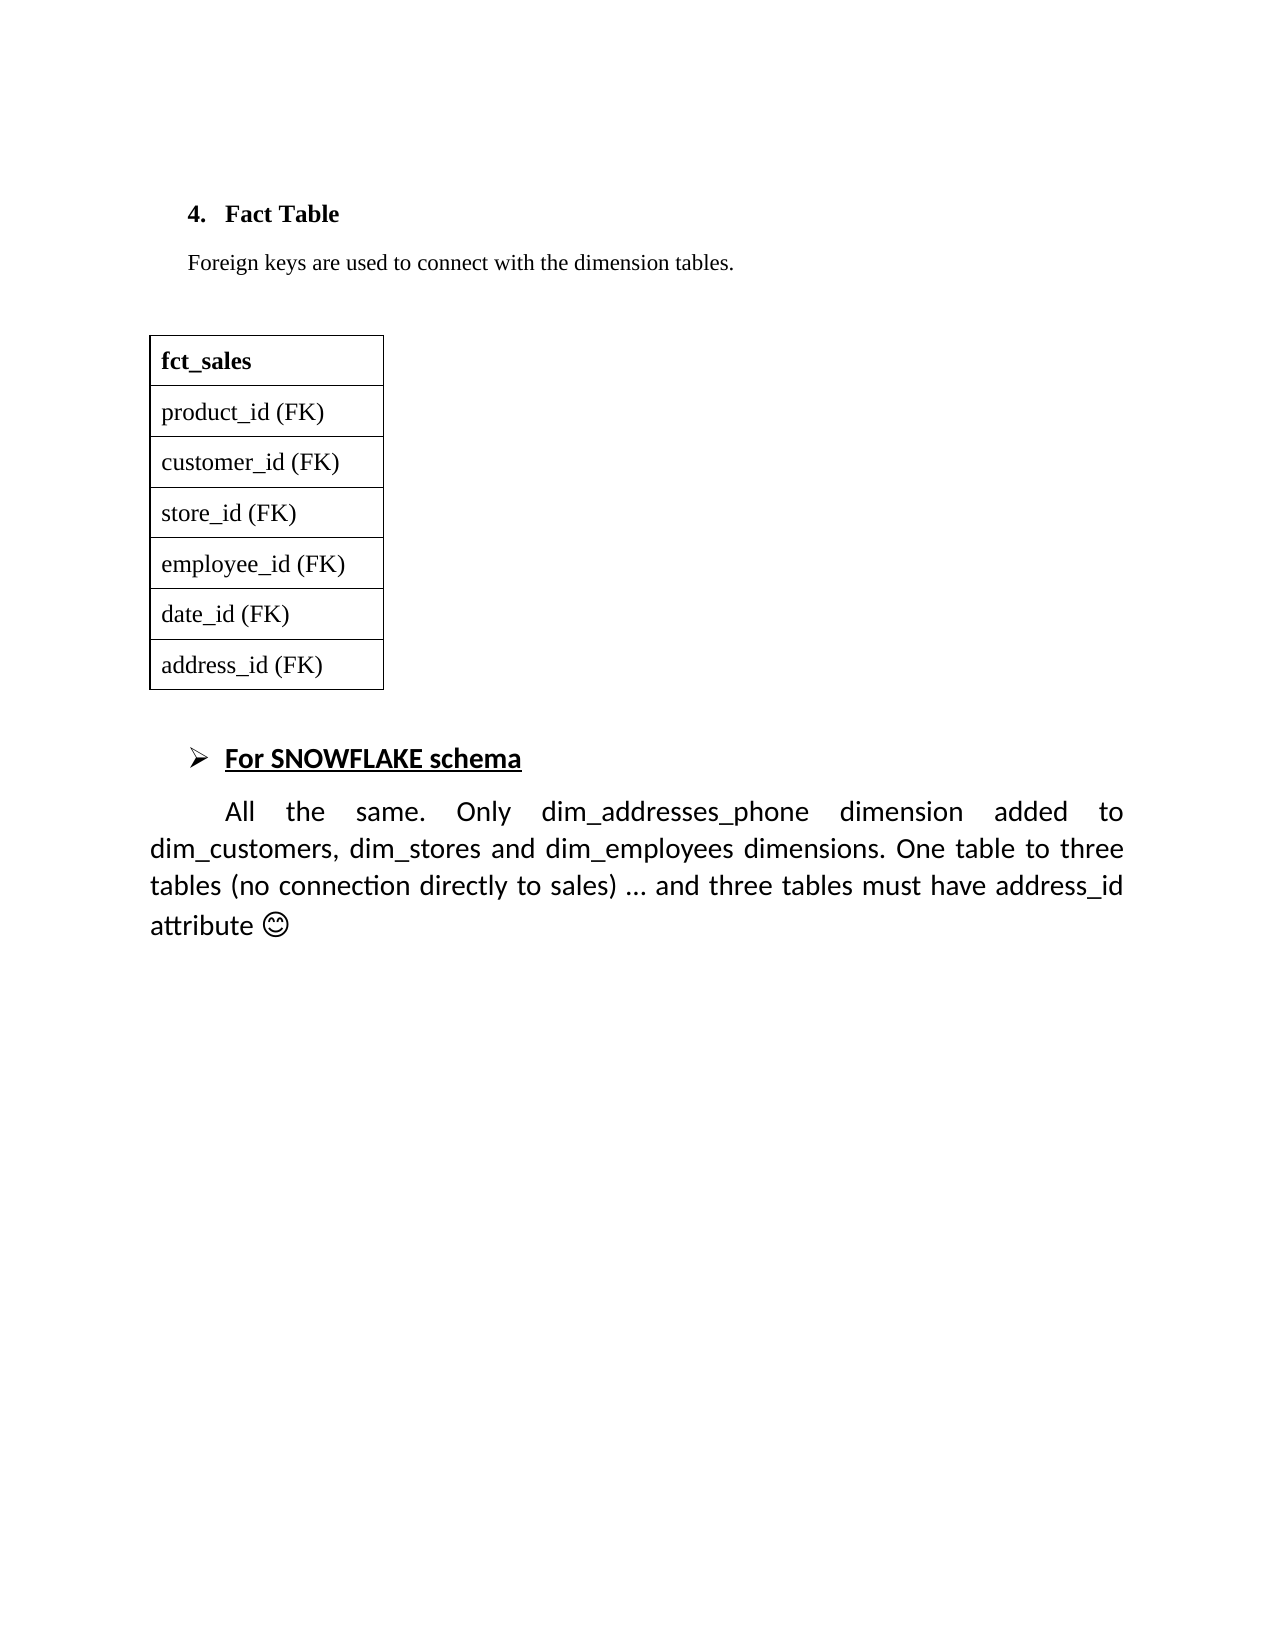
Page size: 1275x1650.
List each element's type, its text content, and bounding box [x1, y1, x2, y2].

text All the same. Only dim_addresses_phone dimension added to dim_customers, dim_stores and dim_employees dimensions. One table to three tables (no connection directly to sales) … and three tables must have address_id attribute 😊 [150, 793, 1125, 944]
table_cell address_id (FK) [151, 640, 383, 689]
table_header fct_sales [151, 336, 383, 385]
table_cell product_id (FK) [151, 386, 383, 436]
table_cell store_id (FK) [151, 488, 383, 537]
list Fact Table [187, 199, 1125, 228]
text Foreign keys are used to connect with the dimension tables. [150, 249, 1125, 276]
table_cell date_id (FK) [151, 589, 383, 638]
table_cell employee_id (FK) [151, 538, 383, 588]
list For SNOWFLAKE schema [187, 740, 1125, 775]
table_cell customer_id (FK) [151, 437, 383, 487]
